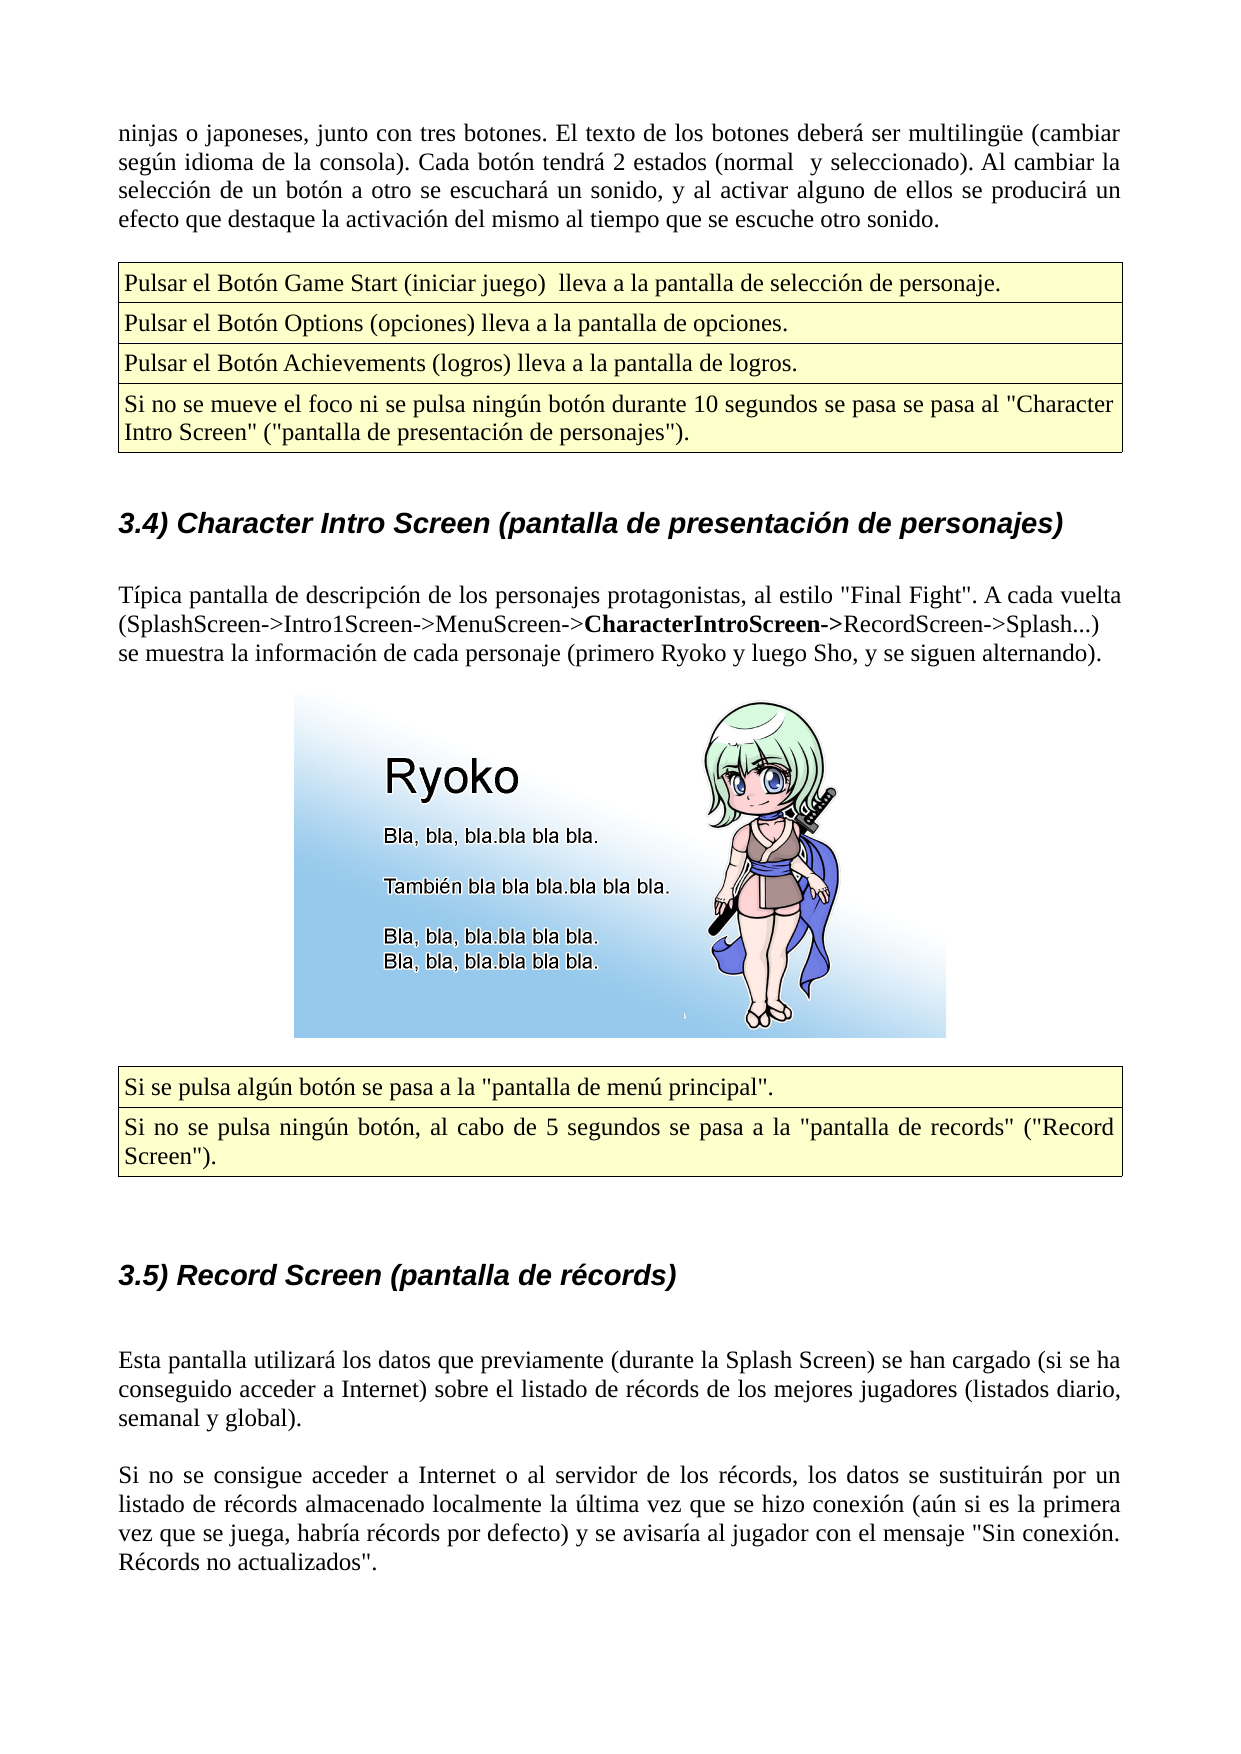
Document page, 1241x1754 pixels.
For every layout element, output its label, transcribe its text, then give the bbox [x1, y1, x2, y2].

table_header Si se pulsa algún botón se pasa a la "pantalla de menú principal". [119, 1067, 1122, 1107]
table_cell Si no se mueve el foco ni se pulsa ningún botón durante 10 segundos se pasa se pasa al "Character Intro Screen" ("pantalla de presentación de personajes"). [119, 384, 1122, 452]
text ninjas o japoneses, junto con tres botones. El texto de los botones deberá ser multilingüe (cambiar según idioma de la consola). Cada botón tendrá 2 estados (normal y seleccionado). Al cambiar la selección de un botón a otro se escuchará un sonido, y al activar alguno de ellos se producirá un efecto que destaque la activación del mismo al tiempo que se escuche otro sonido. [118, 118, 1122, 233]
table_cell Si no se pulsa ningún botón, al cabo de 5 segundos se pasa a la "pantalla de records" ("Record Screen"). [119, 1108, 1122, 1176]
table_cell Pulsar el Botón Achievements (logros) lleva a la pantalla de logros. [119, 344, 1122, 383]
subtitle 3.5) Record Screen (pantalla de récords) [118, 1258, 1122, 1292]
text Típica pantalla de descripción de los personajes protagonistas, al estilo "Final Fight". A cada vuelta (SplashScreen->Intro1Screen->MenuScreen->CharacterIntroScreen->RecordScreen->Splash...) se muestra la información de cada personaje (primero Ryoko y luego Sho, y se siguen alternando). [118, 581, 1122, 667]
text Esta pantalla utilizará los datos que previamente (durante la Splash Screen) se han cargado (si se ha conseguido acceder a Internet) sobre el listado de récords de los mejores jugadores (listados diario, semanal y global). [118, 1346, 1122, 1432]
table_cell Pulsar el Botón Options (opciones) lleva a la pantalla de opciones. [119, 303, 1122, 342]
subtitle 3.4) Character Intro Screen (pantalla de presentación de personajes) [118, 506, 1122, 539]
text Si no se consigue acceder a Internet o al servidor de los récords, los datos se sustituirán por un listado de récords almacenado localmente la última vez que se hizo conexión (aún si es la primera vez que se juega, habría récords por defecto) y se avisaría al jugador con el mensaje "Sin conexión. Récords no actualizados". [118, 1461, 1122, 1576]
picture [294, 695, 947, 1038]
table_header Pulsar el Botón Game Start (iniciar juego) lleva a la pantalla de selección de personaje. [119, 263, 1122, 302]
